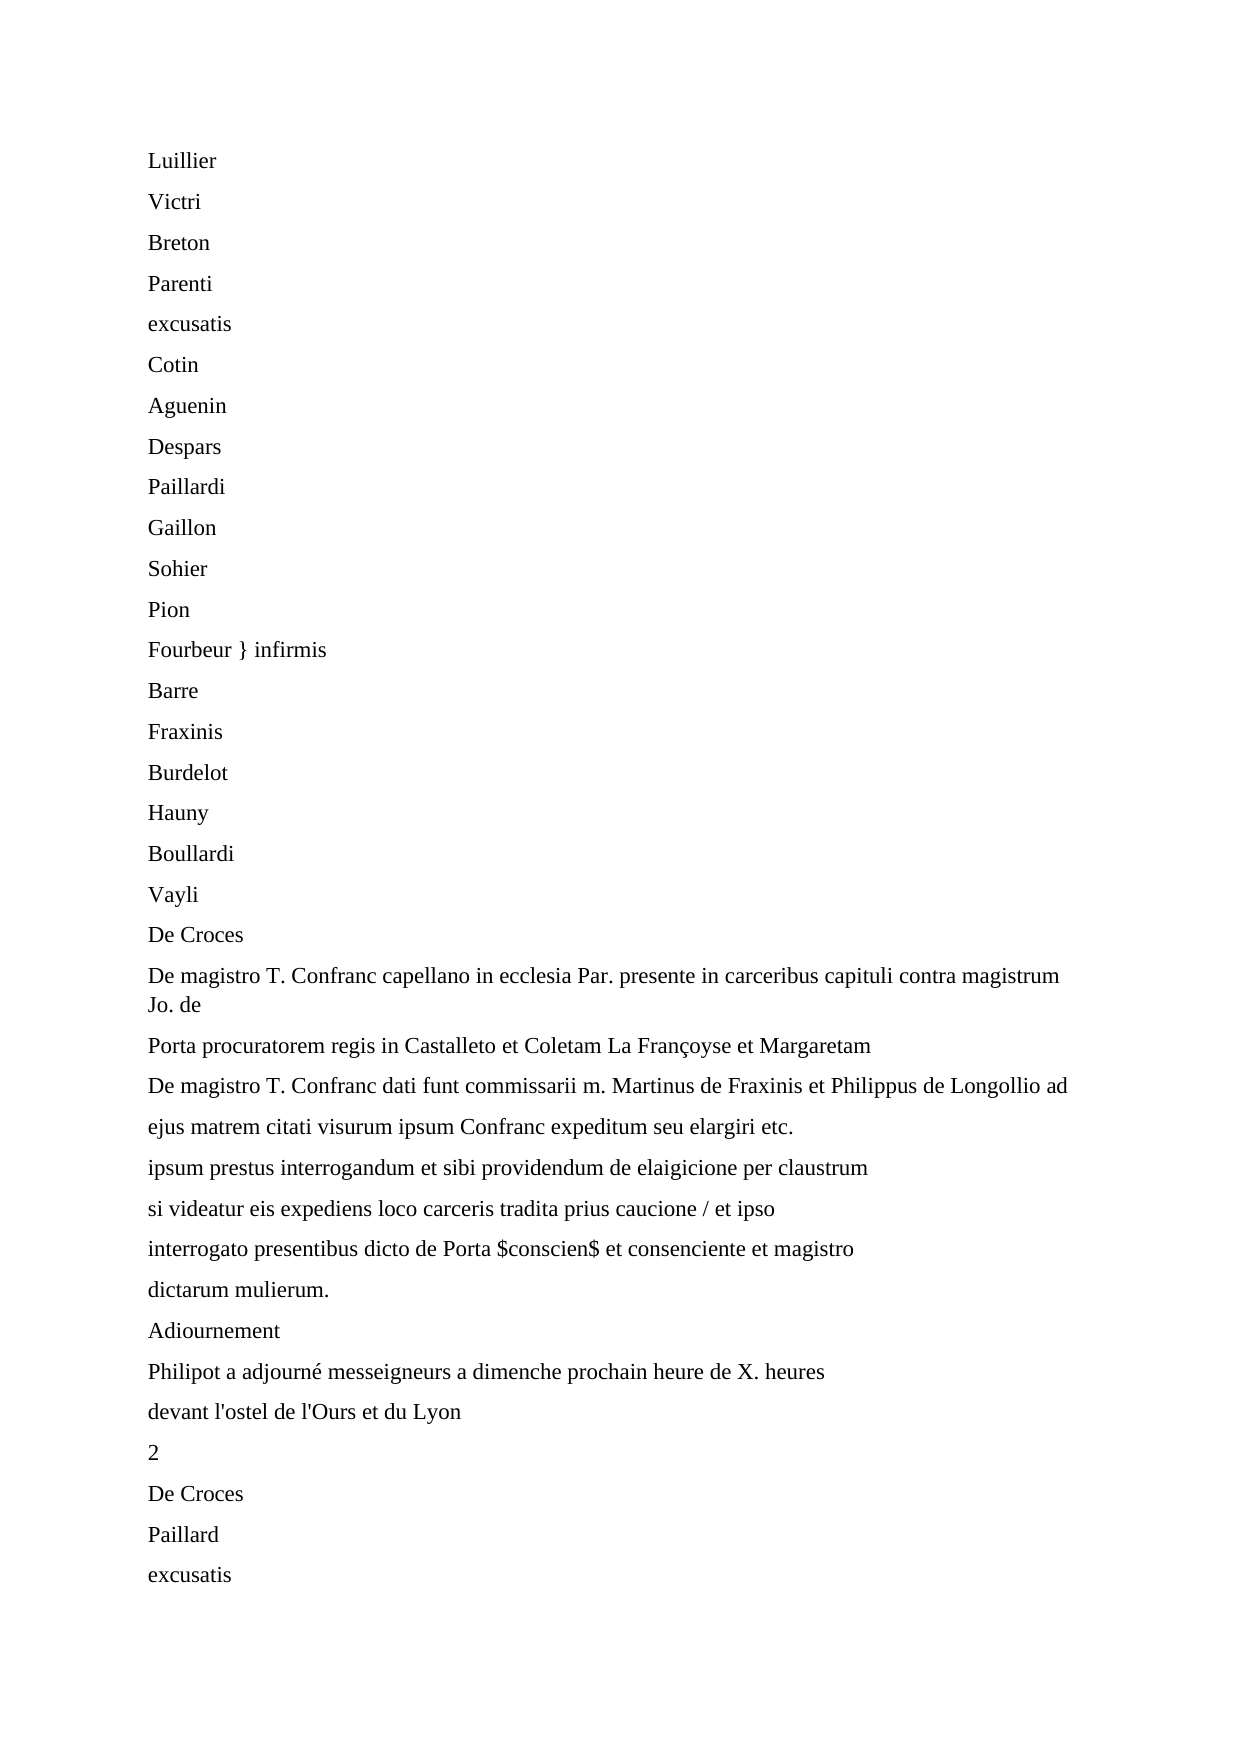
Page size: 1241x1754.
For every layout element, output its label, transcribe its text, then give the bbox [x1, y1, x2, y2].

text si videatur eis expediens loco carceris tradita prius caucione / et ipso [148, 1195, 1093, 1221]
text Barre [148, 677, 1093, 703]
text devant l'ostel de l'Ours et du Lyon [148, 1398, 1093, 1425]
text excusatis [148, 311, 1093, 337]
text Pion [148, 596, 1093, 622]
text dictarum mulierum. [148, 1276, 1093, 1303]
text Gaillon [148, 514, 1093, 541]
text 2 [148, 1439, 1093, 1466]
text De magistro T. Confranc capellano in ecclesia Par. presente in carceribus capituli contra magistrum Jo. de [148, 962, 1093, 1017]
text Burdelot [148, 758, 1093, 785]
text interrogato presentibus dicto de Porta $conscien$ et consenciente et magistro [148, 1236, 1093, 1262]
text Cotin [148, 351, 1093, 378]
text Luillier [148, 148, 1093, 174]
text Aguenin [148, 392, 1093, 418]
text Porta procuratorem regis in Castalleto et Coletam La Françoyse et Margaretam [148, 1032, 1093, 1058]
text Parenti [148, 270, 1093, 296]
text Despars [148, 433, 1093, 459]
text Vayli [148, 881, 1093, 907]
text Boullardi [148, 840, 1093, 866]
text Victri [148, 188, 1093, 215]
text ipsum prestus interrogandum et sibi providendum de elaigicione per claustrum [148, 1154, 1093, 1180]
text Fourbeur } infirmis [148, 636, 1093, 663]
text De Croces [148, 1480, 1093, 1506]
text Adiournement [148, 1317, 1093, 1343]
text Fraxinis [148, 718, 1093, 744]
text Hauny [148, 799, 1093, 826]
text De Croces [148, 921, 1093, 948]
text Philipot a adjourné messeigneurs a dimenche prochain heure de X. heures [148, 1358, 1093, 1384]
text Breton [148, 229, 1093, 255]
text excusatis [148, 1561, 1093, 1588]
text Sohier [148, 555, 1093, 581]
text De magistro T. Confranc dati funt commissarii m. Martinus de Fraxinis et Philippus de Longollio ad [148, 1073, 1093, 1099]
text Paillard [148, 1521, 1093, 1547]
text ejus matrem citati visurum ipsum Confranc expeditum seu elargiri etc. [148, 1113, 1093, 1140]
text Paillardi [148, 473, 1093, 500]
